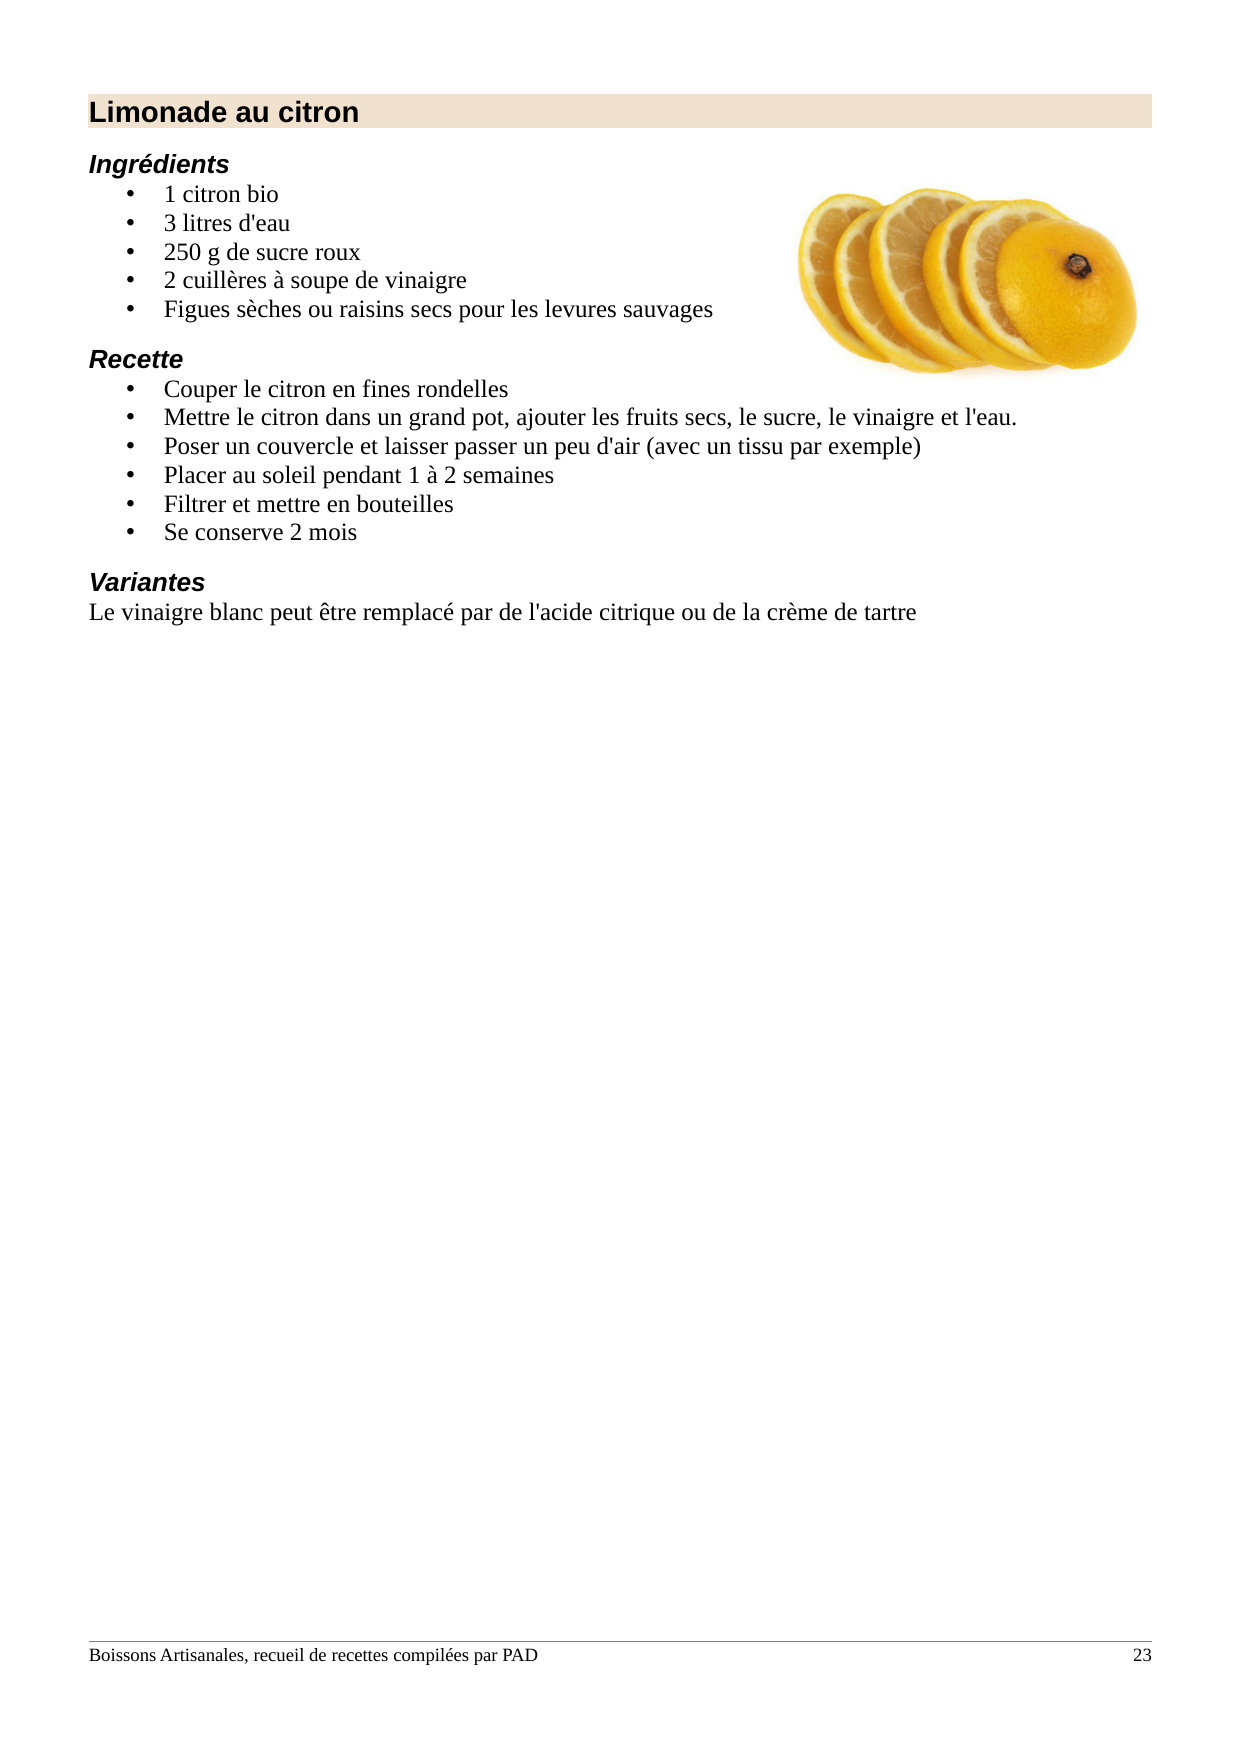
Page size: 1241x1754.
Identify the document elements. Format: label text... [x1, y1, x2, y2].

subtitle Variantes [88, 567, 1152, 597]
list Filtrer et mettre en bouteilles [126, 489, 1152, 517]
subtitle Limonade au citron [88, 94, 1152, 128]
list Poser un couvercle et laisser passer un peu d'air (avec un tissu par exemple) [126, 431, 1152, 460]
list 2 cuillères à soupe de vinaigre [126, 265, 778, 294]
picture [778, 154, 1148, 400]
list Placer au soleil pendant 1 à 2 semaines [126, 460, 1152, 489]
list Figues sèches ou raisins secs pour les levures sauvages [126, 294, 778, 323]
subtitle Recette [88, 343, 778, 374]
list Couper le citron en fines rondelles [126, 374, 1152, 402]
list Mettre le citron dans un grand pot, ajouter les fruits secs, le sucre, le vinaigre et l'eau. [126, 402, 1152, 431]
text Le vinaigre blanc peut être remplacé par de l'acide citrique ou de la crème de tartre [88, 597, 1152, 626]
list Se conserve 2 mois [126, 517, 1152, 546]
list 250 g de sucre roux [126, 237, 778, 265]
subtitle Ingrédients [88, 149, 1152, 179]
list 1 citron bio [126, 179, 778, 208]
list 3 litres d'eau [126, 208, 778, 237]
